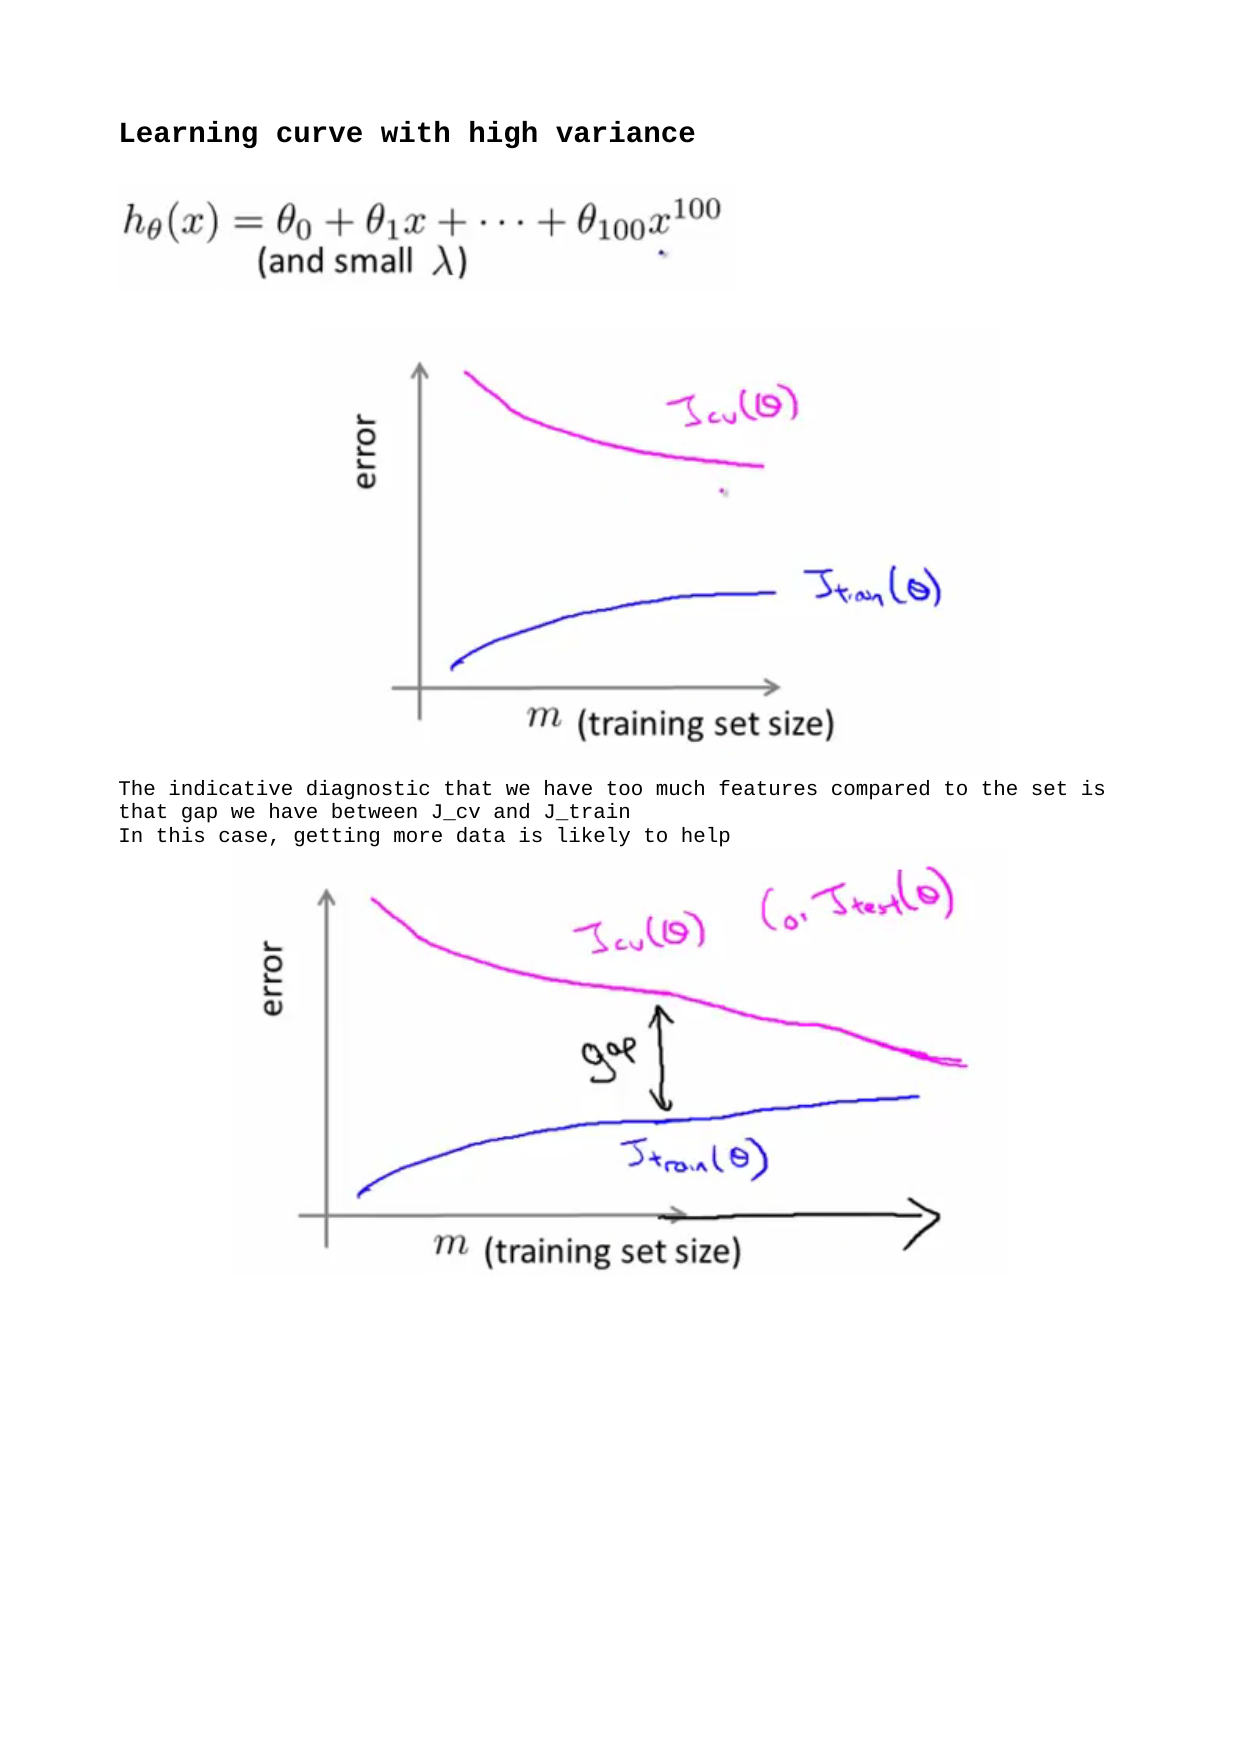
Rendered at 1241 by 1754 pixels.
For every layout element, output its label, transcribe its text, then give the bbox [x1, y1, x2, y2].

picture [232, 848, 1008, 1276]
text In this case, getting more data is likely to help [118, 825, 1122, 849]
picture [118, 184, 737, 291]
picture [308, 326, 1001, 778]
text Learning curve with high variance [118, 118, 1122, 151]
text The indicative diagnostic that we have too much features compared to the set is that gap we have between J_cv and J_train [118, 314, 1122, 825]
